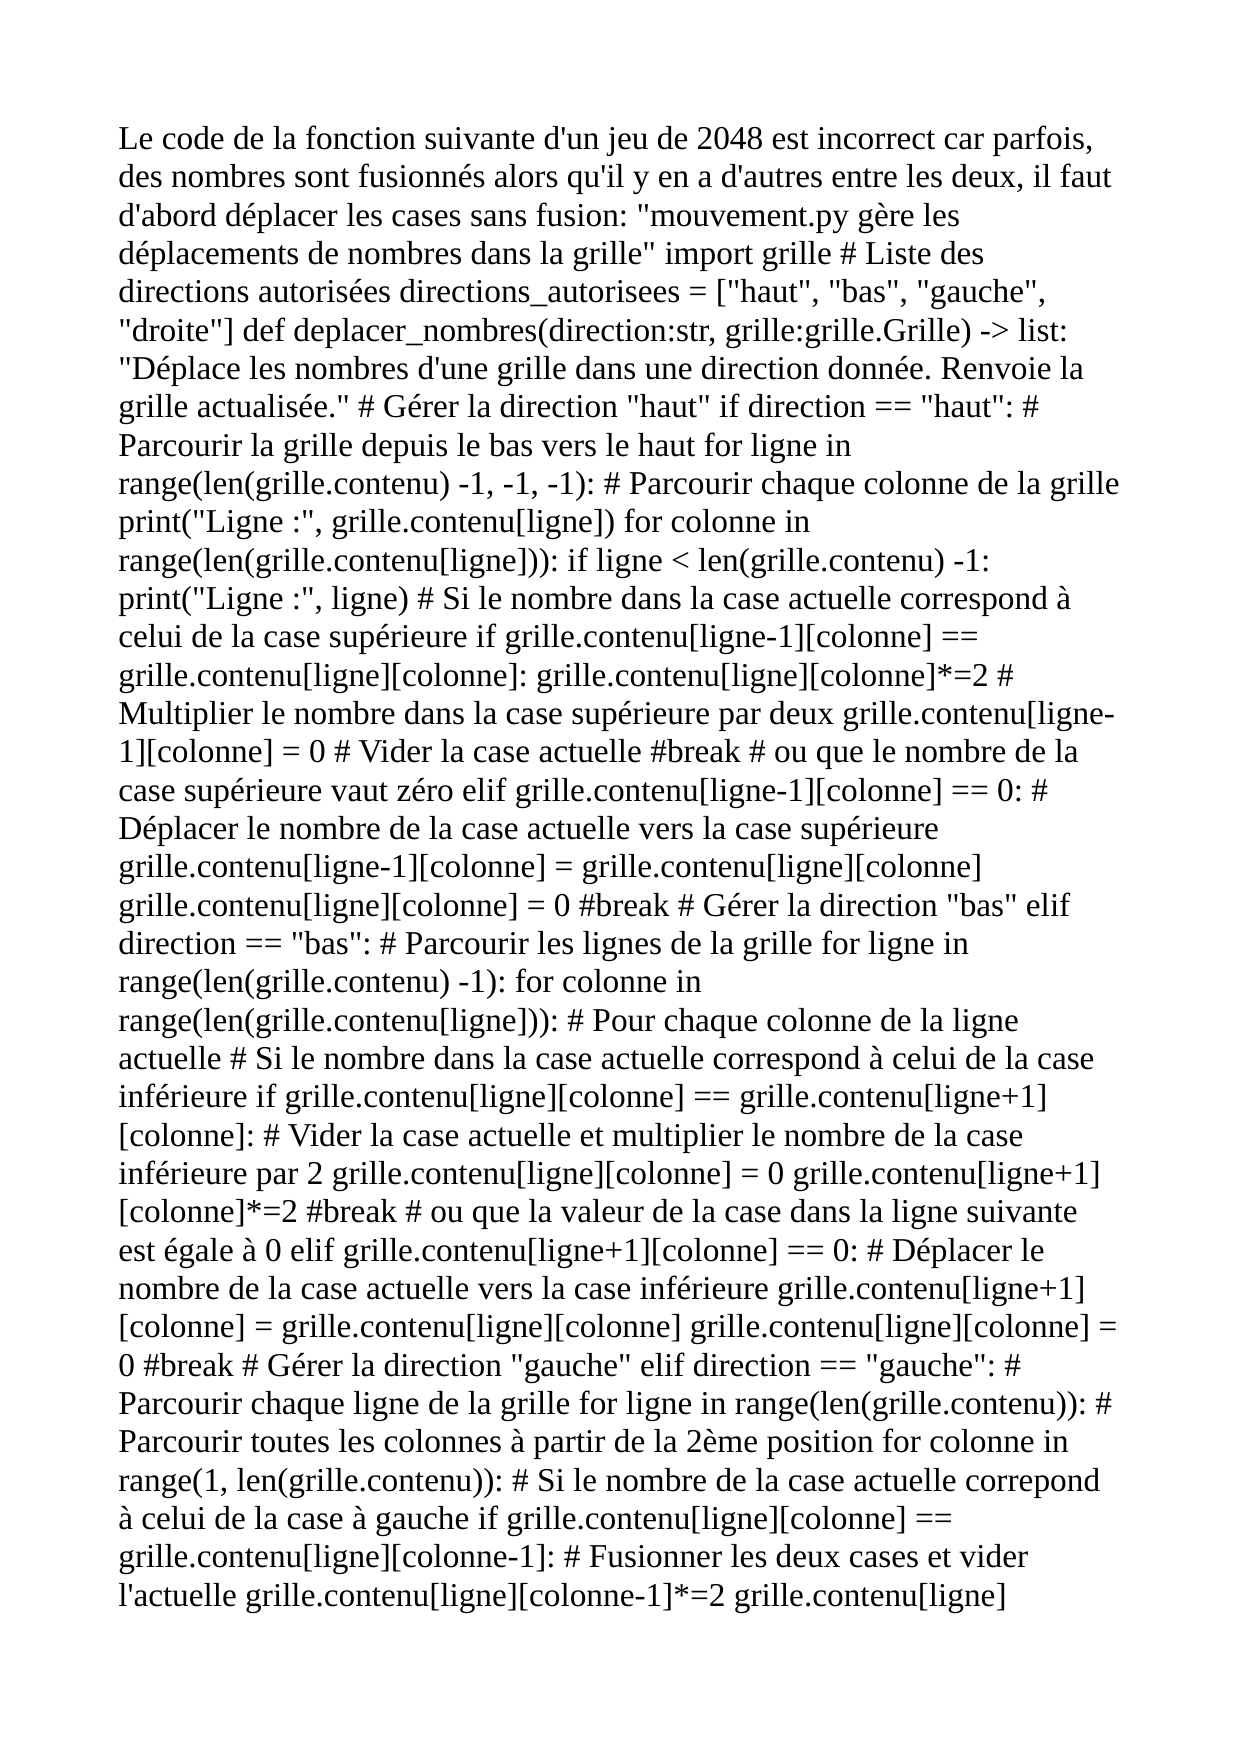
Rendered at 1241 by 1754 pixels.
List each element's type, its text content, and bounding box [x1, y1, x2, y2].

text Le code de la fonction suivante d'un jeu de 2048 est incorrect car parfois, des nombres sont fusionnés alors qu'il y en a d'autres entre les deux, il faut d'abord déplacer les cases sans fusion: "mouvement.py gère les déplacements de nombres dans la grille" import grille # Liste des directions autorisées directions_autorisees = ["haut", "bas", "gauche", "droite"] def deplacer_nombres(direction:str, grille:grille.Grille) -> list: "Déplace les nombres d'une grille dans une direction donnée. Renvoie la grille actualisée." # Gérer la direction "haut" if direction == "haut": # Parcourir la grille depuis le bas vers le haut for ligne in range(len(grille.contenu) -1, -1, -1): # Parcourir chaque colonne de la grille print("Ligne :", grille.contenu[ligne]) for colonne in range(len(grille.contenu[ligne])): if ligne < len(grille.contenu) -1: print("Ligne :", ligne) # Si le nombre dans la case actuelle correspond à celui de la case supérieure if grille.contenu[ligne-1][colonne] == grille.contenu[ligne][colonne]: grille.contenu[ligne][colonne]*=2 # Multiplier le nombre dans la case supérieure par deux grille.contenu[ligne-1][colonne] = 0 # Vider la case actuelle #break # ou que le nombre de la case supérieure vaut zéro elif grille.contenu[ligne-1][colonne] == 0: # Déplacer le nombre de la case actuelle vers la case supérieure grille.contenu[ligne-1][colonne] = grille.contenu[ligne][colonne] grille.contenu[ligne][colonne] = 0 #break # Gérer la direction "bas" elif direction == "bas": # Parcourir les lignes de la grille for ligne in range(len(grille.contenu) -1): for colonne in range(len(grille.contenu[ligne])): # Pour chaque colonne de la ligne actuelle # Si le nombre dans la case actuelle correspond à celui de la case inférieure if grille.contenu[ligne][colonne] == grille.contenu[ligne+1][colonne]: # Vider la case actuelle et multiplier le nombre de la case inférieure par 2 grille.contenu[ligne][colonne] = 0 grille.contenu[ligne+1][colonne]*=2 #break # ou que la valeur de la case dans la ligne suivante est égale à 0 elif grille.contenu[ligne+1][colonne] == 0: # Déplacer le nombre de la case actuelle vers la case inférieure grille.contenu[ligne+1][colonne] = grille.contenu[ligne][colonne] grille.contenu[ligne][colonne] = 0 #break # Gérer la direction "gauche" elif direction == "gauche": # Parcourir chaque ligne de la grille for ligne in range(len(grille.contenu)): # Parcourir toutes les colonnes à partir de la 2ème position for colonne in range(1, len(grille.contenu)): # Si le nombre de la case actuelle correpond à celui de la case à gauche if grille.contenu[ligne][colonne] == grille.contenu[ligne][colonne-1]: # Fusionner les deux cases et vider l'actuelle grille.contenu[ligne][colonne-1]*=2 grille.contenu[ligne] [118, 118, 1122, 1613]
